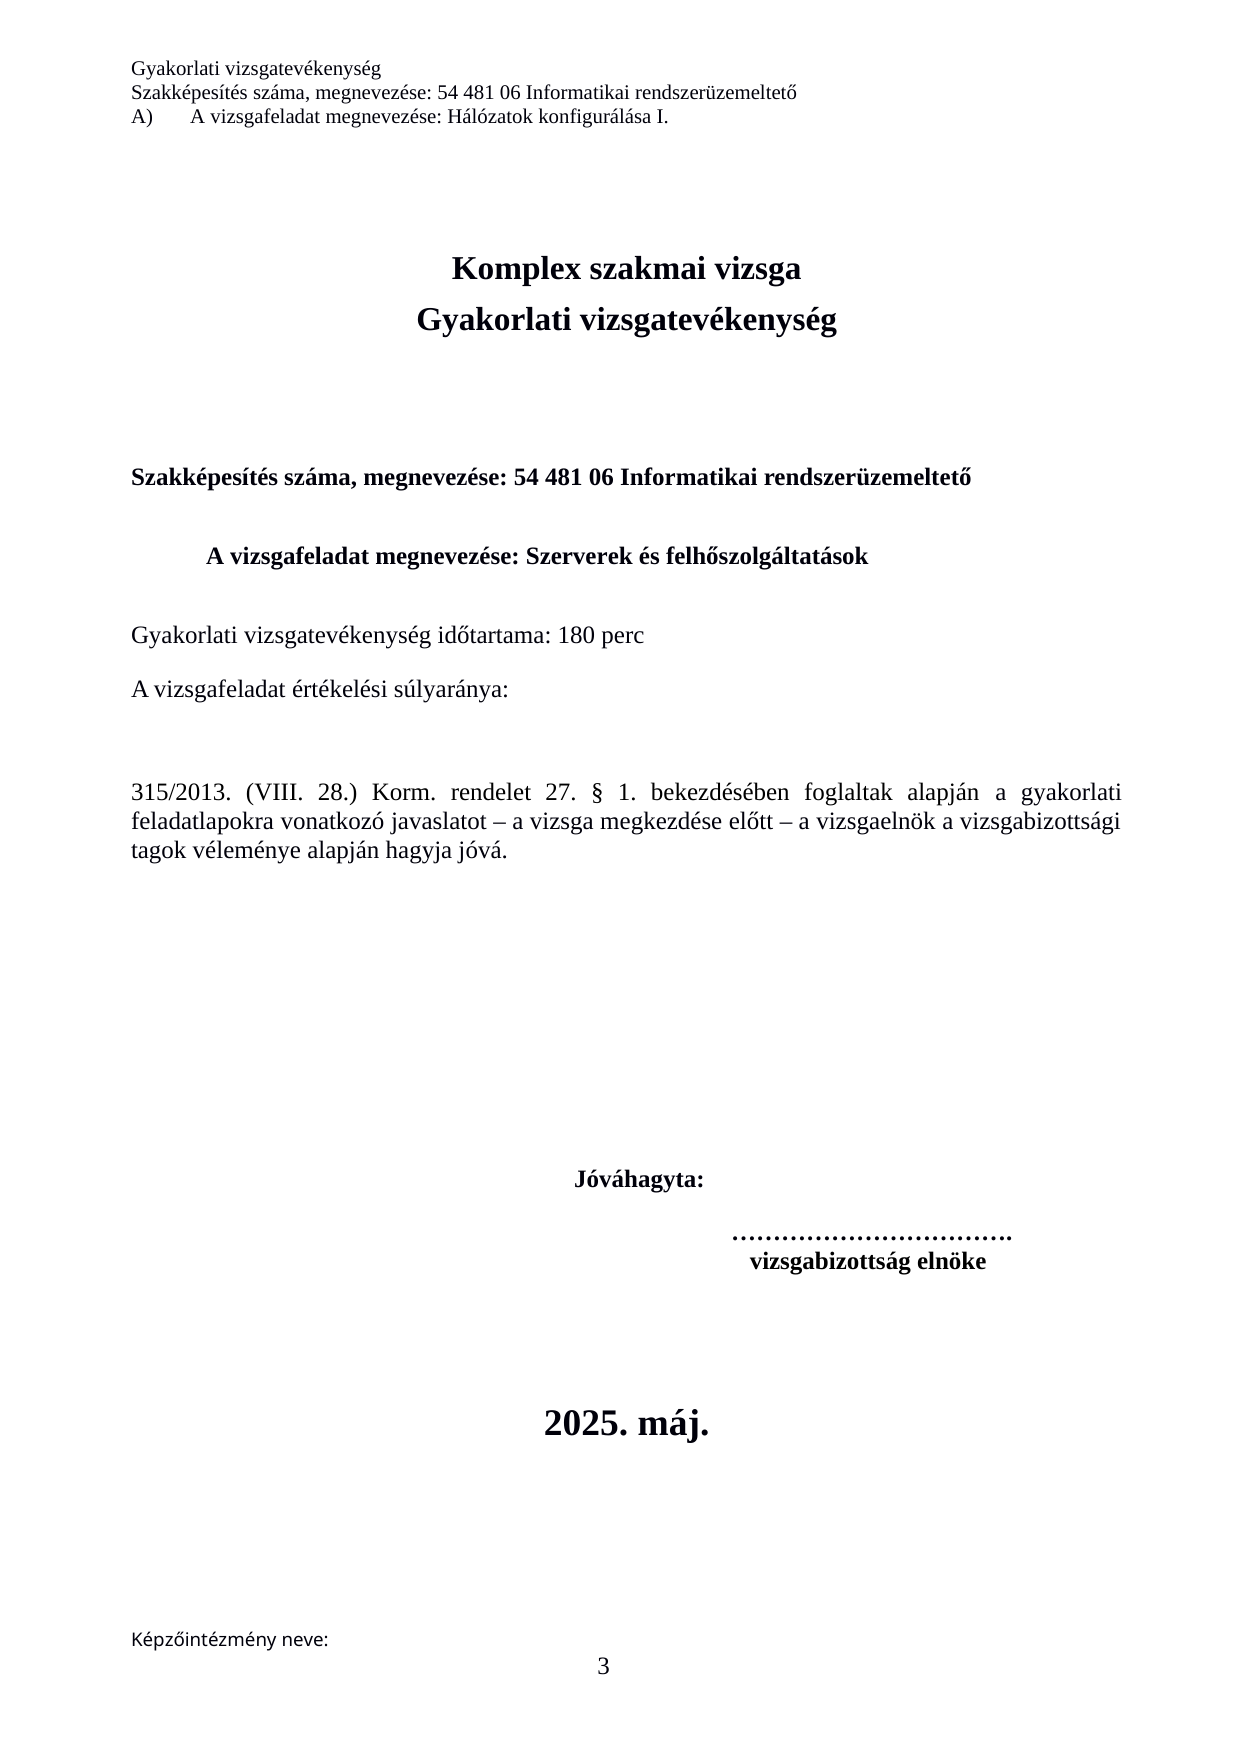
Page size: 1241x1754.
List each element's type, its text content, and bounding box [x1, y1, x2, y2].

list A vizsgafeladat megnevezése: Szerverek és felhőszolgáltatások [206, 541, 1122, 570]
text Komplex szakmai vizsga [131, 248, 1122, 287]
text 2025. máj. [131, 1400, 1122, 1443]
text Szakképesítés száma, megnevezése: 54 481 06 Informatikai rendszerüzemeltető [131, 462, 1122, 491]
text ……………………………. [731, 1217, 1122, 1246]
text Gyakorlati vizsgatevékenység időtartama: 180 perc [131, 620, 1012, 649]
text Jóváhagyta: [574, 1164, 1122, 1192]
text Gyakorlati vizsgatevékenység [131, 299, 1122, 337]
text vizsgabizottság elnöke [749, 1246, 1122, 1275]
text A vizsgafeladat értékelési súlyaránya: [131, 674, 1012, 702]
text 315/2013. (VIII. 28.) Korm. rendelet 27. § 1. bekezdésében foglaltak alapján a gyakorlati feladatlapokra vonatkozó javaslatot – a vizsga megkezdése előtt – a vizsgaelnök a vizsgabizottsági tagok véleménye alapján hagyja jóvá. [131, 777, 1122, 864]
